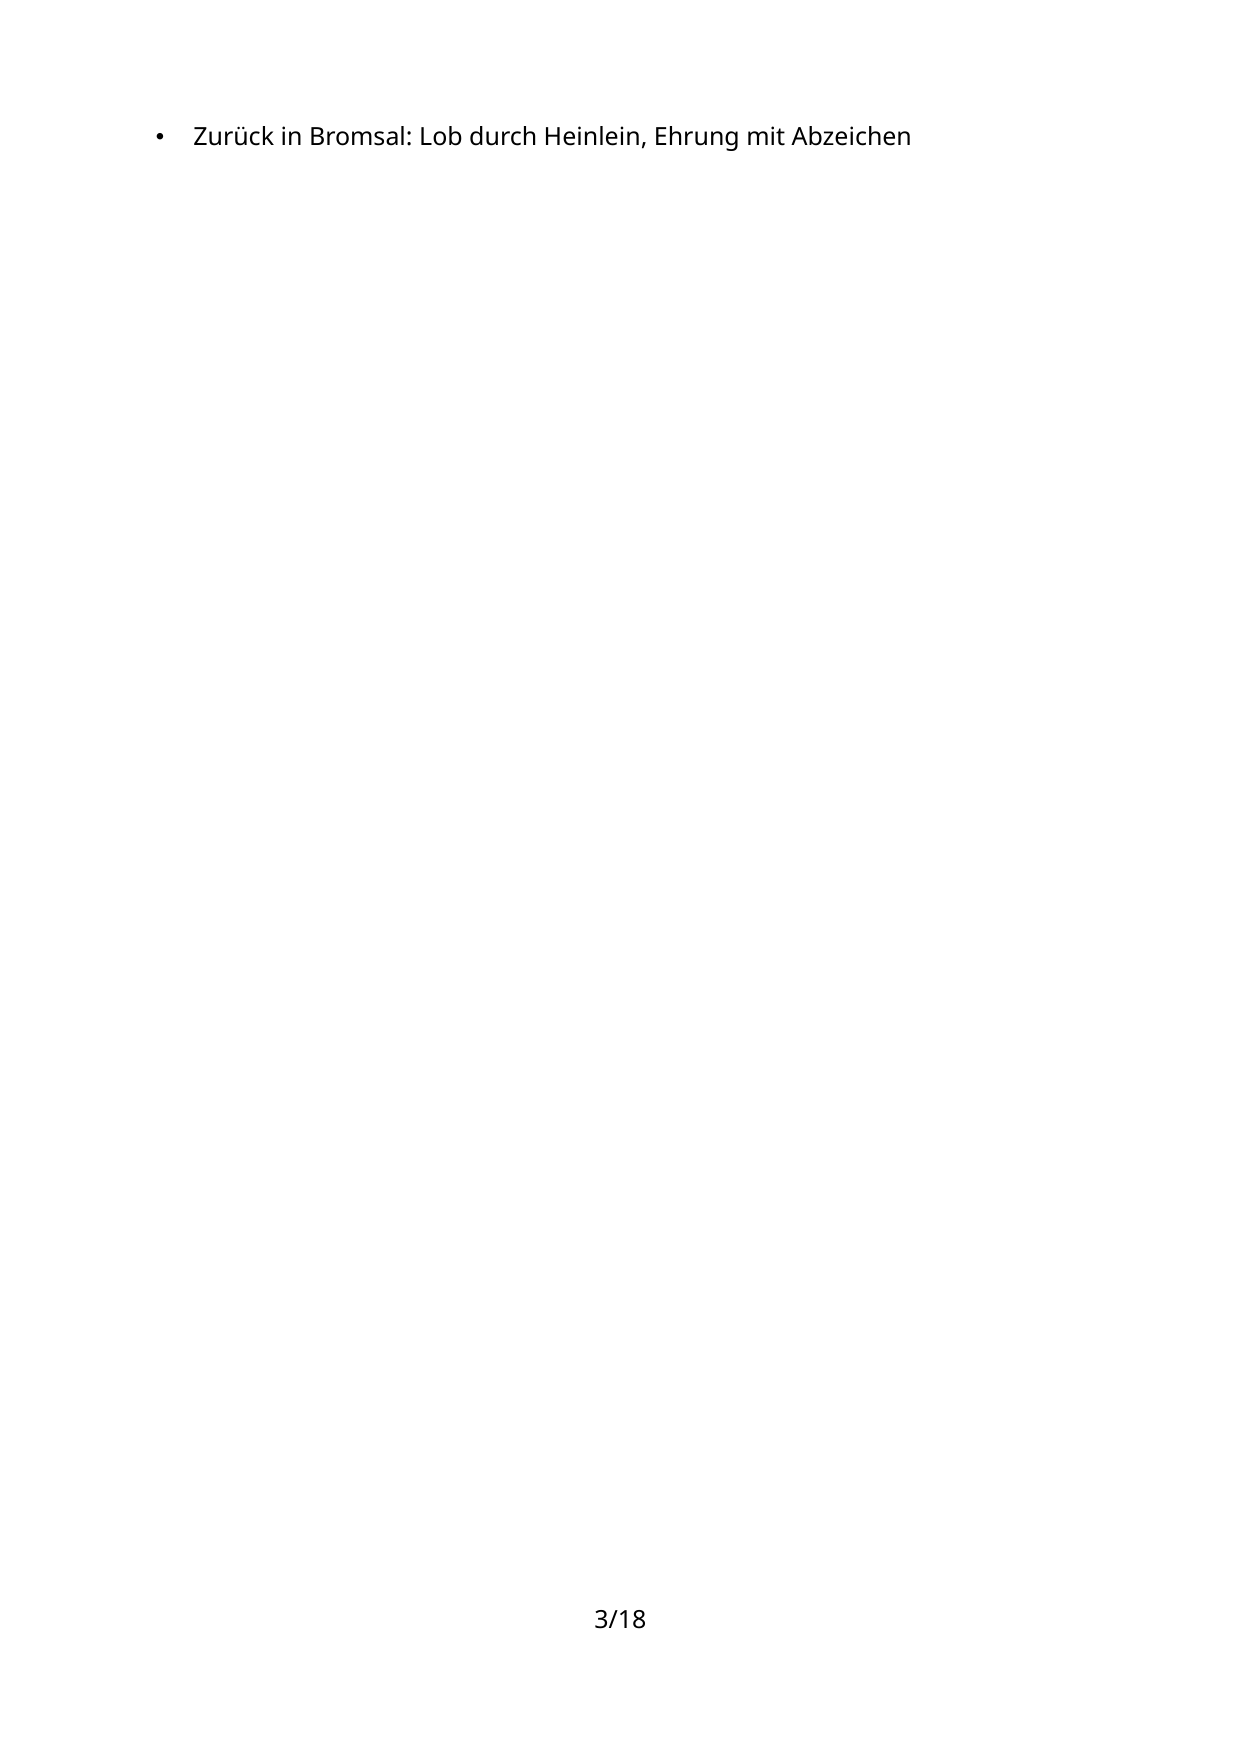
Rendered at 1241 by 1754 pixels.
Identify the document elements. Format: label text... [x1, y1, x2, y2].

list Zurück in Bromsal: Lob durch Heinlein, Ehrung mit Abzeichen [156, 118, 1122, 152]
